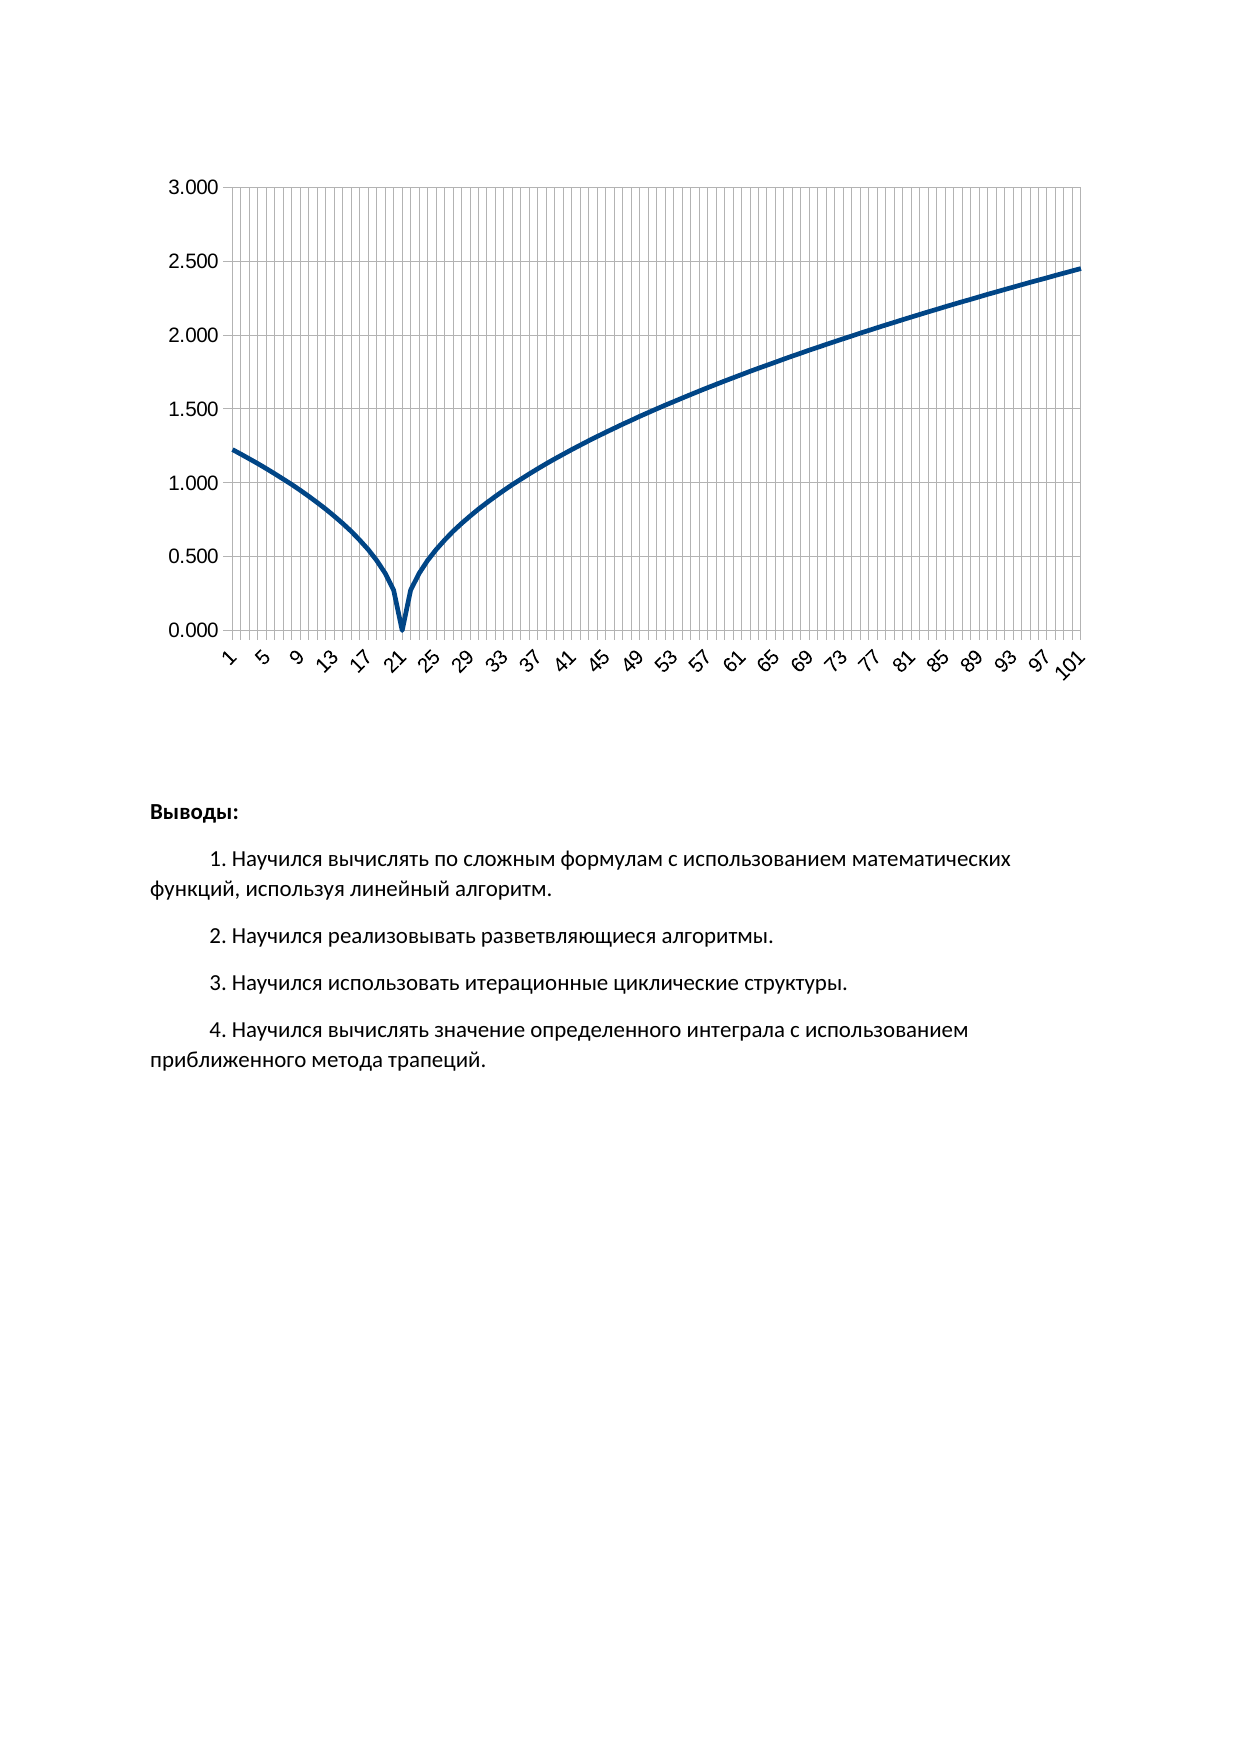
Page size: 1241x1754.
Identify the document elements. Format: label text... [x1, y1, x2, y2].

text 3. Научился использовать итерационные циклические структуры. [150, 968, 1090, 996]
text Выводы: [150, 797, 1090, 825]
text 4. Научился вычислять значение определенного интеграла с использованием приближенного метода трапеций. [150, 1015, 1090, 1073]
text 2. Научился реализовывать разветвляющиеся алгоритмы. [150, 921, 1090, 949]
text 1. Научился вычислять по сложным формулам с использованием математических функций, используя линейный алгоритм. [150, 844, 1090, 902]
